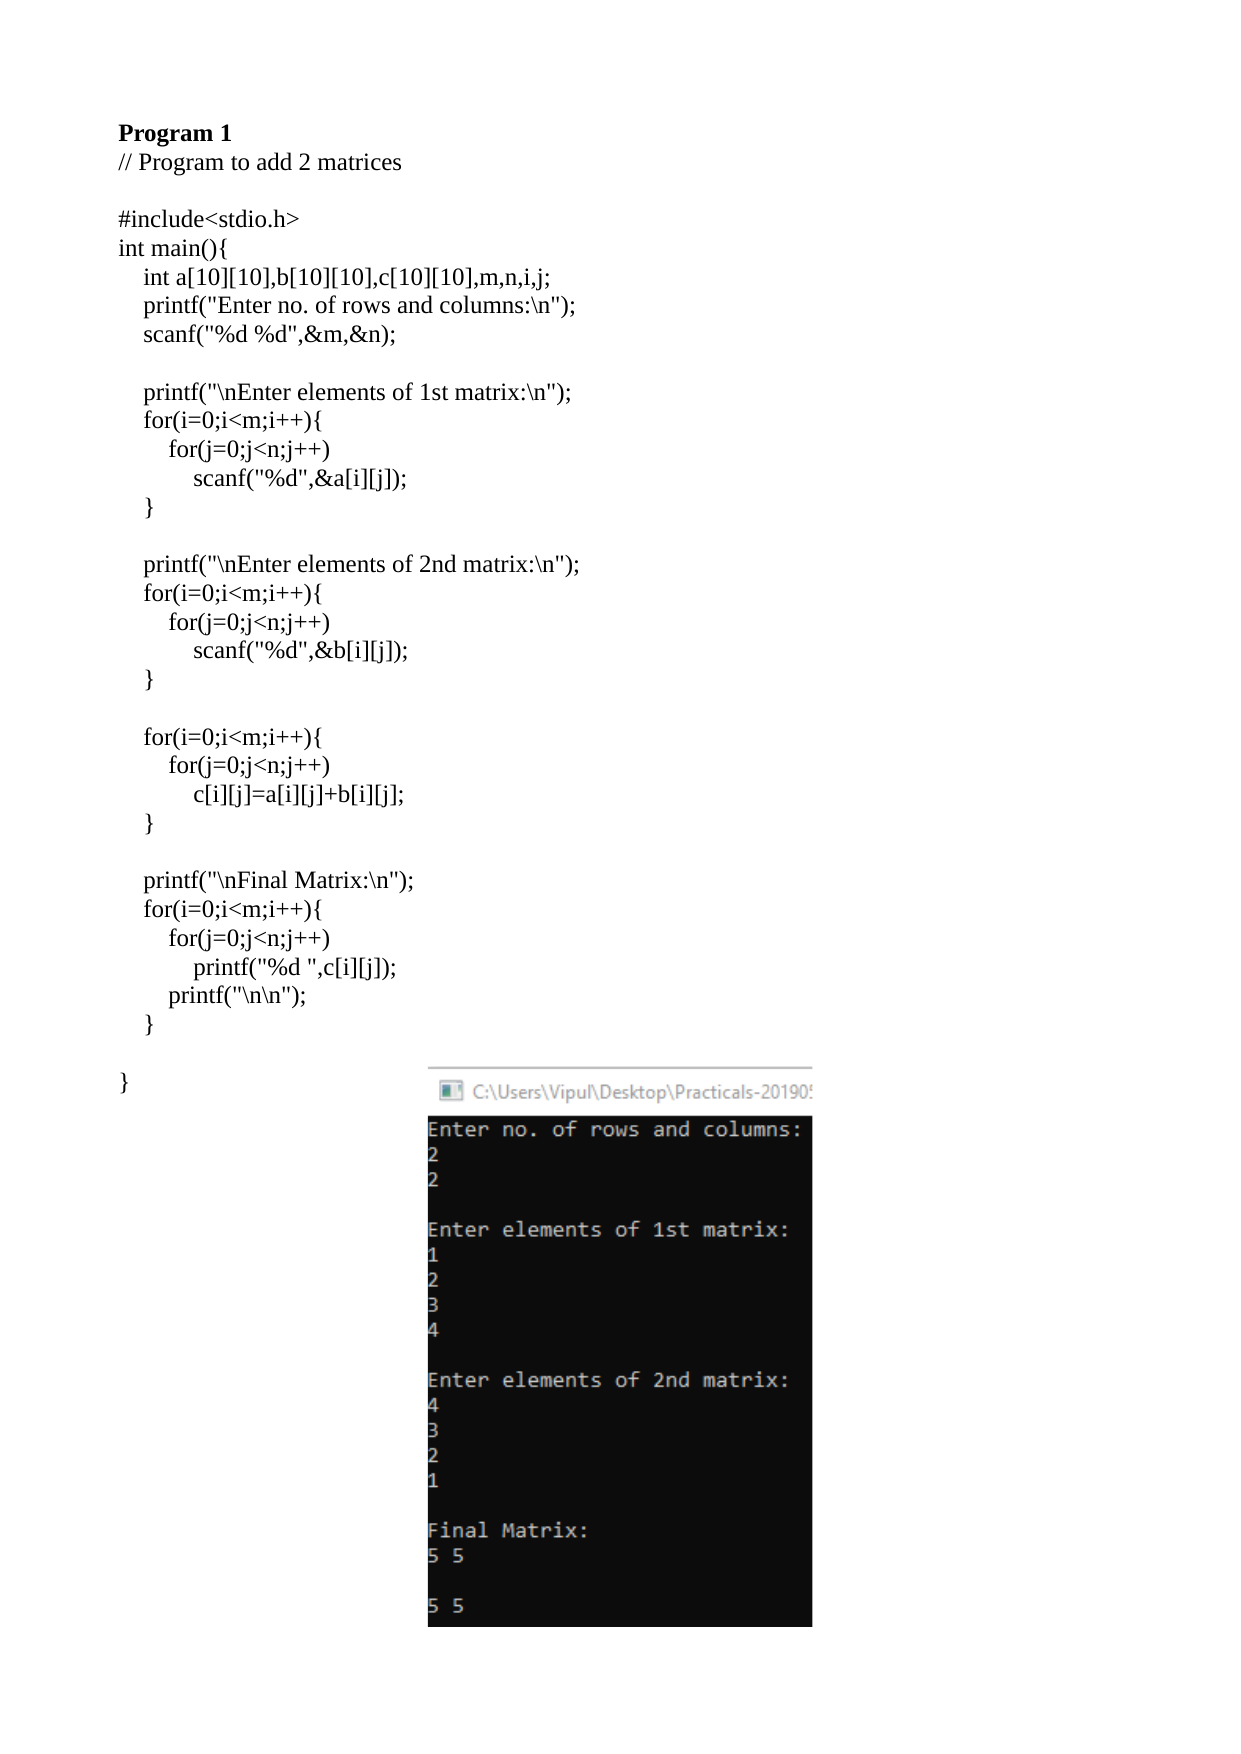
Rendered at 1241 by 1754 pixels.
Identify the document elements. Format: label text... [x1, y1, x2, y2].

text for(i=0;i<m;i++){ [118, 406, 1122, 434]
text // Program to add 2 matrices [118, 147, 1122, 176]
text #include<stdio.h> [118, 204, 1122, 233]
picture [427, 1066, 813, 1627]
text int main(){ [118, 233, 1122, 262]
text c[i][j]=a[i][j]+b[i][j]; [118, 779, 1122, 808]
text for(j=0;j<n;j++) [118, 607, 1122, 636]
text scanf("%d %d",&m,&n); [118, 319, 1122, 348]
text scanf("%d",&b[i][j]); [118, 636, 1122, 664]
text Program 1 [118, 118, 1122, 147]
text for(j=0;j<n;j++) [118, 923, 1122, 952]
text printf("\nEnter elements of 2nd matrix:\n"); [118, 549, 1122, 578]
text printf("\nFinal Matrix:\n"); [118, 866, 1122, 894]
text } [118, 1067, 427, 1096]
text for(i=0;i<m;i++){ [118, 578, 1122, 607]
text [813, 1067, 1122, 1096]
text printf("\n\n"); [118, 981, 1122, 1009]
text int a[10][10],b[10][10],c[10][10],m,n,i,j; [118, 262, 1122, 291]
text printf("%d ",c[i][j]); [118, 952, 1122, 981]
text } [118, 1009, 1122, 1038]
text for(j=0;j<n;j++) [118, 434, 1122, 463]
text for(i=0;i<m;i++){ [118, 722, 1122, 751]
text } [118, 664, 1122, 693]
text printf("Enter no. of rows and columns:\n"); [118, 291, 1122, 319]
text } [118, 808, 1122, 837]
text printf("\nEnter elements of 1st matrix:\n"); [118, 377, 1122, 406]
text for(j=0;j<n;j++) [118, 751, 1122, 779]
text } [118, 492, 1122, 521]
text for(i=0;i<m;i++){ [118, 894, 1122, 923]
text scanf("%d",&a[i][j]); [118, 463, 1122, 492]
